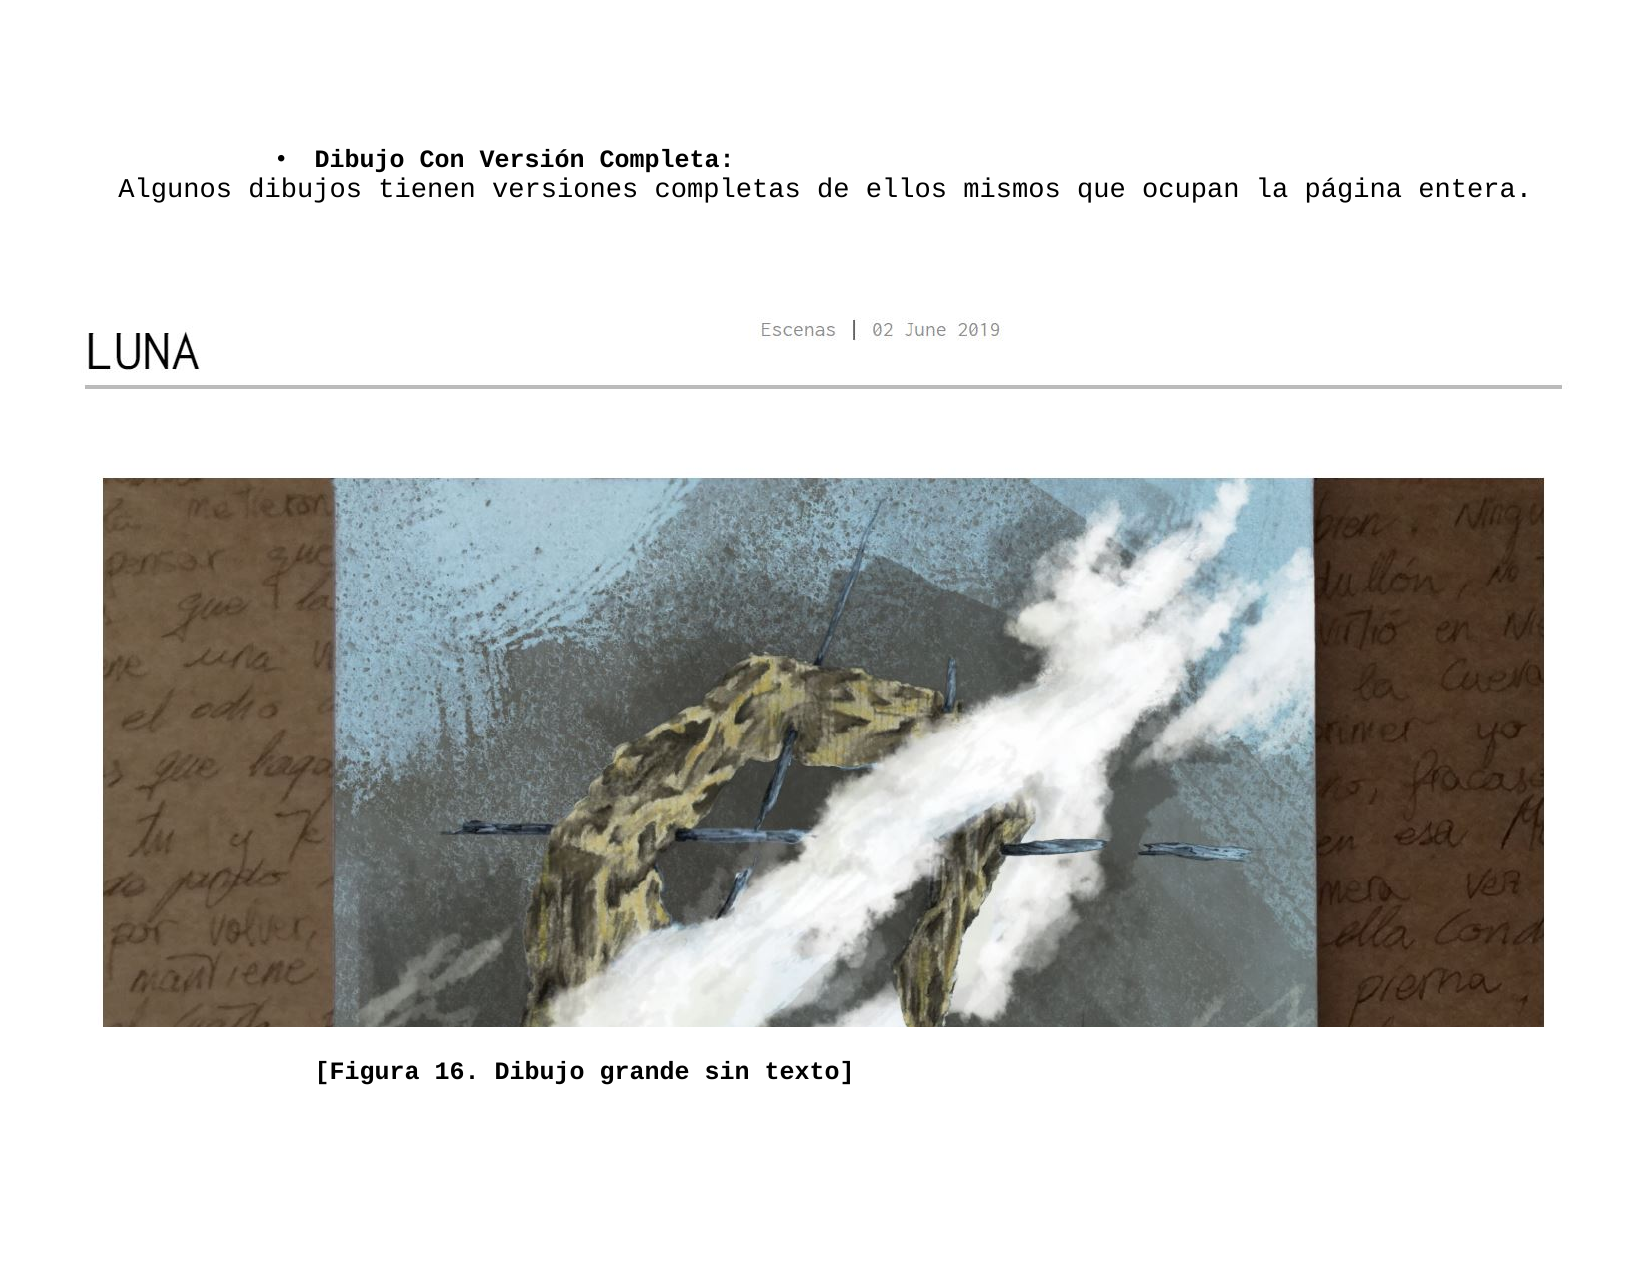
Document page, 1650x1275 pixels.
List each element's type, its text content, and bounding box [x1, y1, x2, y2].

picture [33, 293, 1614, 1027]
list Dibujo Con Versión Completa: [277, 147, 1532, 175]
list [Figura 16. Dibujo grande sin texto] [277, 1058, 1532, 1087]
text Algunos dibujos tienen versiones completas de ellos mismos que ocupan la página entera. [118, 175, 1532, 206]
